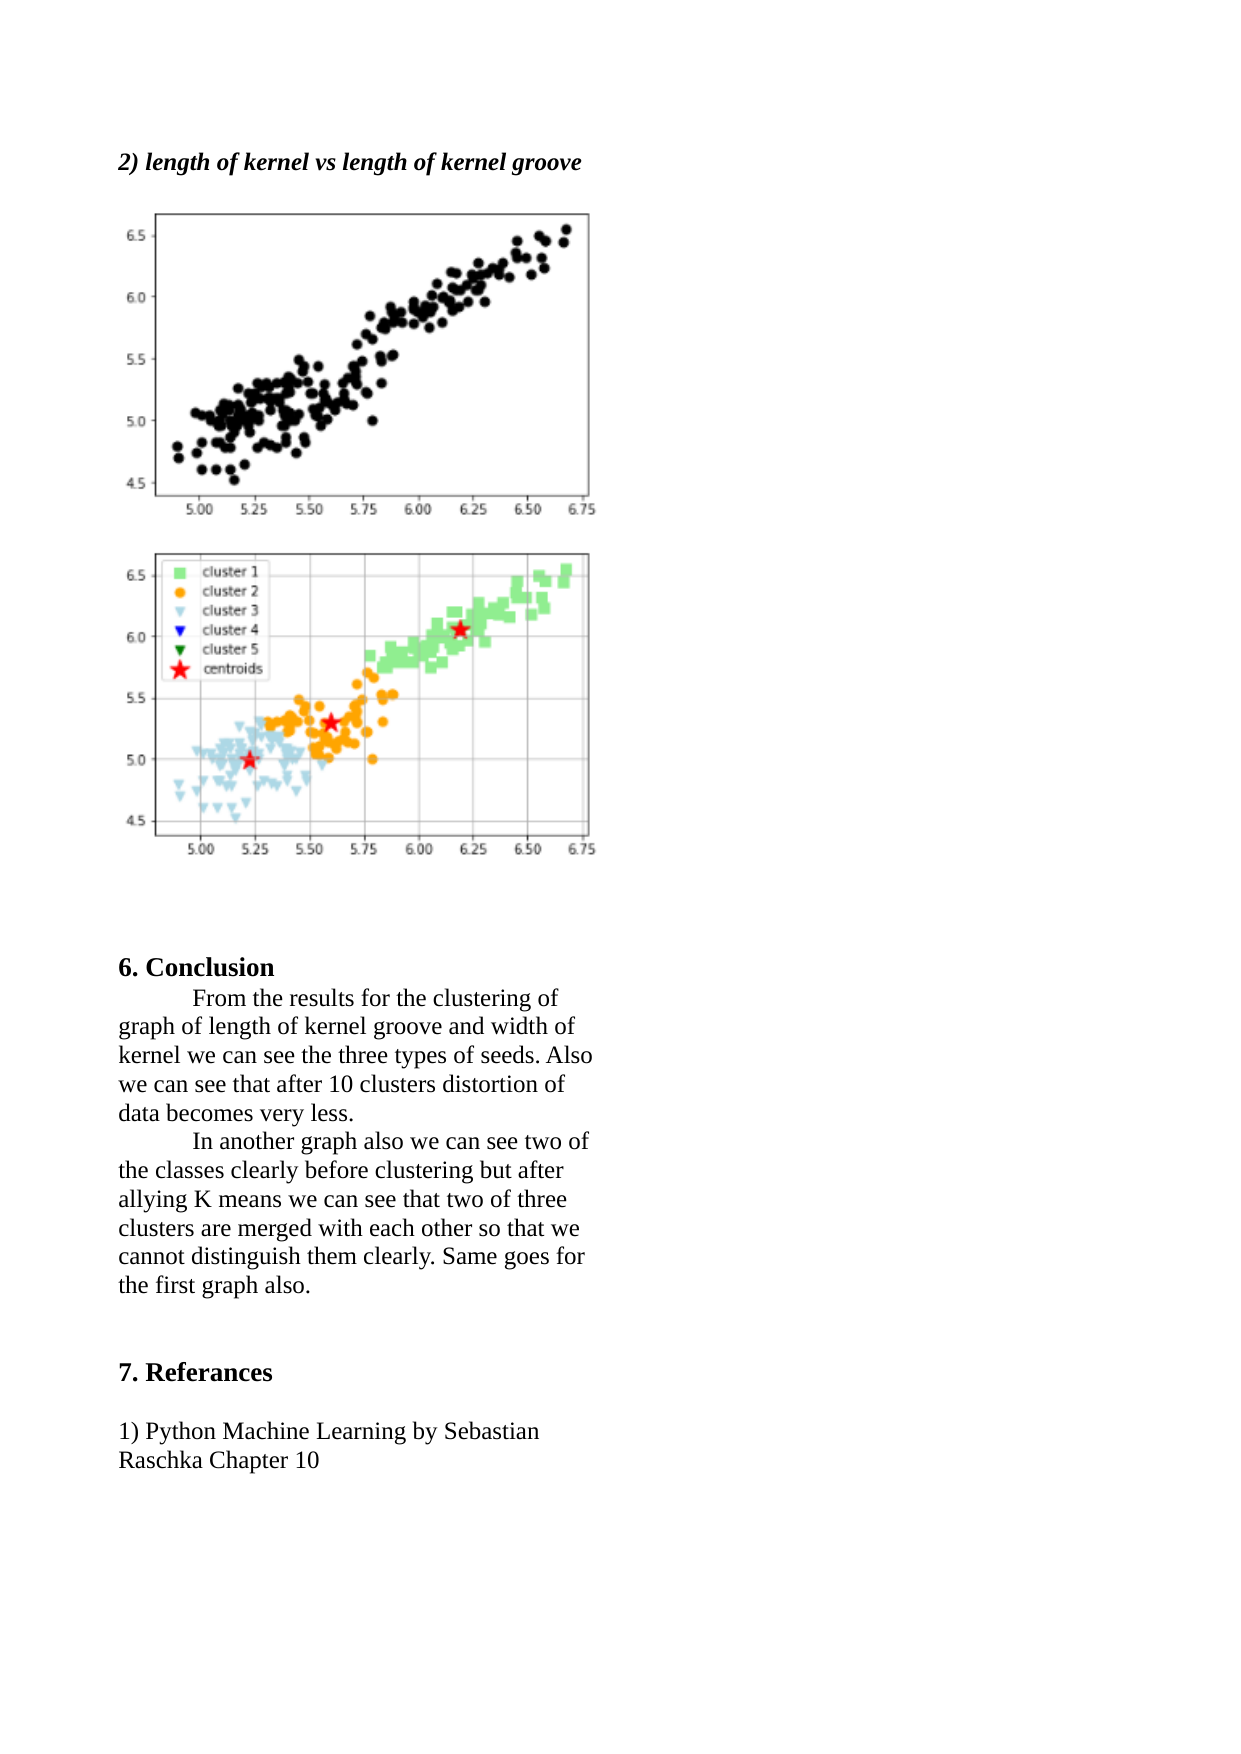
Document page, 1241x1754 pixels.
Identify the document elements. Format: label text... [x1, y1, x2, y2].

text 2) length of kernel vs length of kernel groove [118, 147, 605, 176]
text In another graph also we can see two of the classes clearly before clustering but after allying K means we can see that two of three clusters are merged with each other so that we cannot distinguish them clearly. Same goes for the first graph also. [118, 1126, 605, 1299]
text From the results for the clustering of graph of length of kernel groove and width of kernel we can see the three types of seeds. Also we can see that after 10 clusters distortion of data becomes very less. [118, 983, 605, 1126]
picture [118, 204, 606, 866]
text 6. Conclusion [118, 952, 605, 983]
text 1) Python Machine Learning by Sebastian Raschka Chapter 10 [118, 1416, 605, 1474]
text 7. Referances [118, 1356, 605, 1388]
